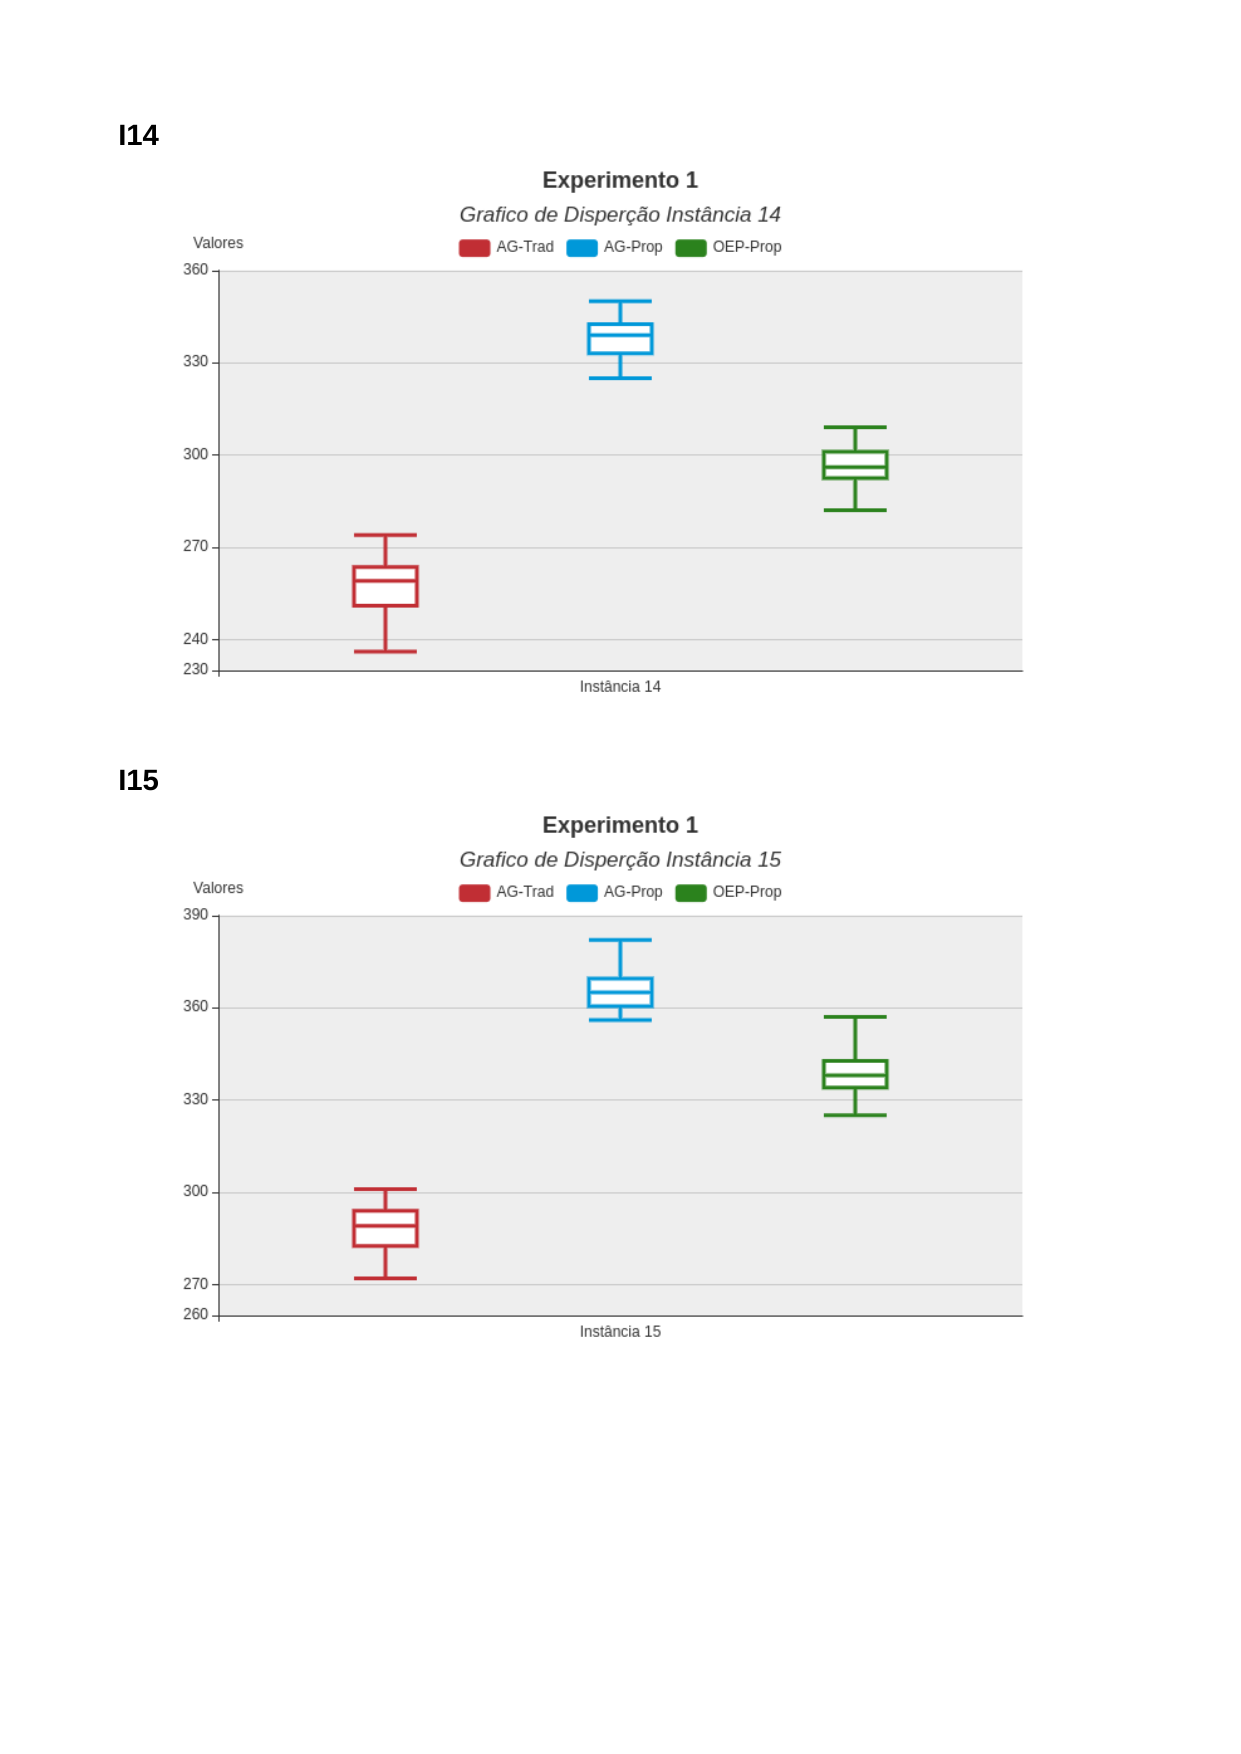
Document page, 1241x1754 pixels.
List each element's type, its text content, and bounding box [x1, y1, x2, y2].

picture [118, 164, 1123, 697]
subtitle I15 [118, 763, 1122, 797]
subtitle I14 [118, 118, 1122, 152]
picture [118, 809, 1123, 1342]
